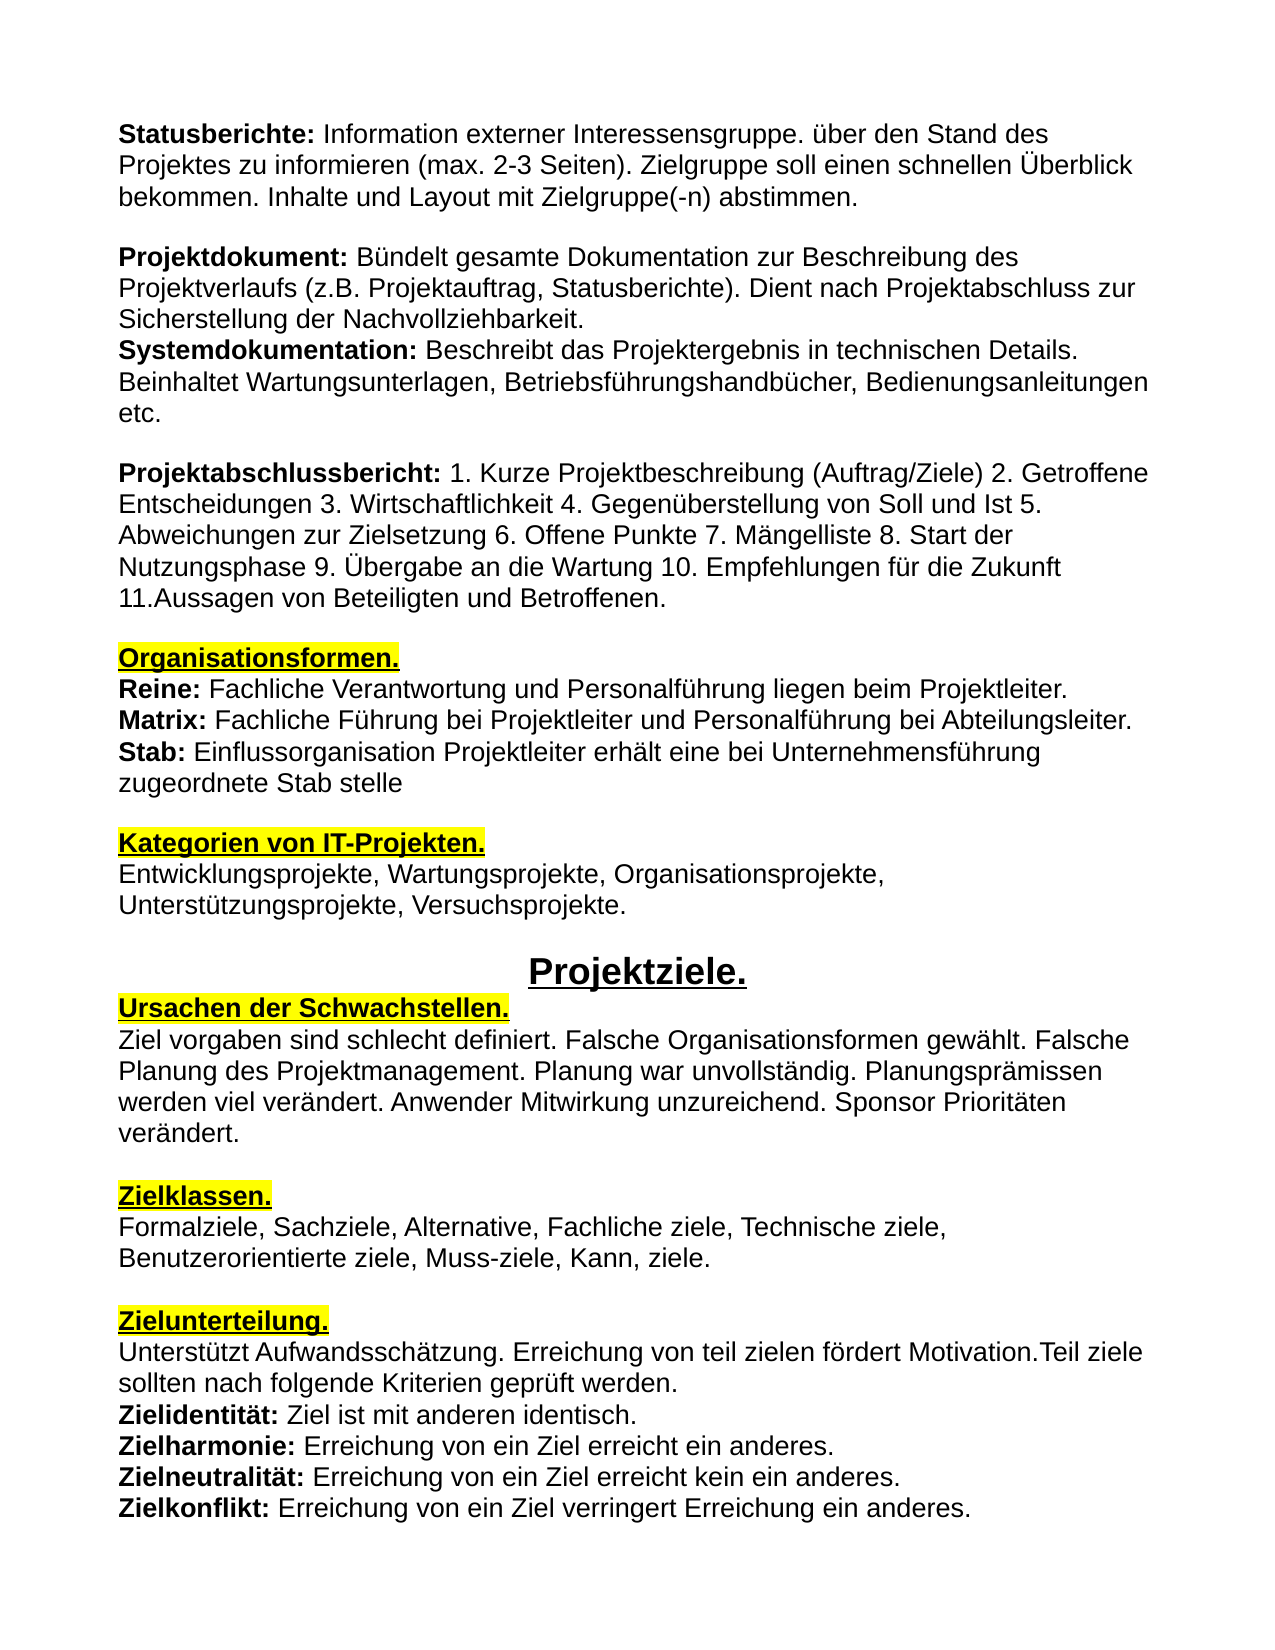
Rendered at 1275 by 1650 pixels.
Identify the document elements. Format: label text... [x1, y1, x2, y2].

text Zielneutralität: Erreichung von ein Ziel erreicht kein ein anderes. [118, 1461, 1157, 1492]
text Systemdokumentation: Beschreibt das Projektergebnis in technischen Details. Beinhaltet Wartungsunterlagen, Betriebsführungshandbücher, Bedienungsanleitungen etc. [118, 334, 1157, 428]
text Matrix: Fachliche Führung bei Projektleiter und Personalführung bei Abteilungsleiter. [118, 704, 1157, 736]
text Organisationsformen. [118, 642, 1157, 673]
text Ursachen der Schwachstellen. [118, 992, 1157, 1024]
text Unterstützt Aufwandsschätzung. Erreichung von teil zielen fördert Motivation.Teil ziele sollten nach folgende Kriterien geprüft werden. [118, 1336, 1157, 1399]
text Stab: Einflussorganisation Projektleiter erhält eine bei Unternehmensführung zugeordnete Stab stelle [118, 736, 1157, 798]
text Entwicklungsprojekte, Wartungsprojekte, Organisationsprojekte, Unterstützungsprojekte, Versuchsprojekte. [118, 858, 1157, 921]
text Projektziele. [118, 949, 1157, 992]
text Kategorien von IT-Projekten. [118, 827, 1157, 858]
text Zielunterteilung. [118, 1305, 1157, 1336]
text Reine: Fachliche Verantwortung und Personalführung liegen beim Projektleiter. [118, 673, 1157, 704]
text Ziel vorgaben sind schlecht definiert. Falsche Organisationsformen gewählt. Falsche Planung des Projektmanagement. Planung war unvollständig. Planungsprämissen werden viel verändert. Anwender Mitwirkung unzureichend. Sponsor Prioritäten verändert. [118, 1024, 1157, 1149]
text Zielidentität: Ziel ist mit anderen identisch. [118, 1399, 1157, 1430]
text Zielkonflikt: Erreichung von ein Ziel verringert Erreichung ein anderes. [118, 1492, 1157, 1524]
text Formalziele, Sachziele, Alternative, Fachliche ziele, Technische ziele, Benutzerorientierte ziele, Muss-ziele, Kann, ziele. [118, 1211, 1157, 1274]
text Statusberichte: Information externer Interessensgruppe. über den Stand des Projektes zu informieren (max. 2-3 Seiten). Zielgruppe soll einen schnellen Überblick bekommen. Inhalte und Layout mit Zielgruppe(-n) abstimmen. [118, 118, 1157, 212]
text Projektabschlussbericht: 1. Kurze Projektbeschreibung (Auftrag/Ziele) 2. Getroffene Entscheidungen 3. Wirtschaftlichkeit 4. Gegenüberstellung von Soll und Ist 5. Abweichungen zur Zielsetzung 6. Offene Punkte 7. Mängelliste 8. Start der Nutzungsphase 9. Übergabe an die Wartung 10. Empfehlungen für die Zukunft 11.Aussagen von Beteiligten und Betroffenen. [118, 457, 1157, 613]
text Zielklassen. [118, 1180, 1157, 1211]
text Zielharmonie: Erreichung von ein Ziel erreicht ein anderes. [118, 1430, 1157, 1461]
text Projektdokument: Bündelt gesamte Dokumentation zur Beschreibung des Projektverlaufs (z.B. Projektauftrag, Statusberichte). Dient nach Projektabschluss zur Sicherstellung der Nachvollziehbarkeit. [118, 241, 1157, 334]
